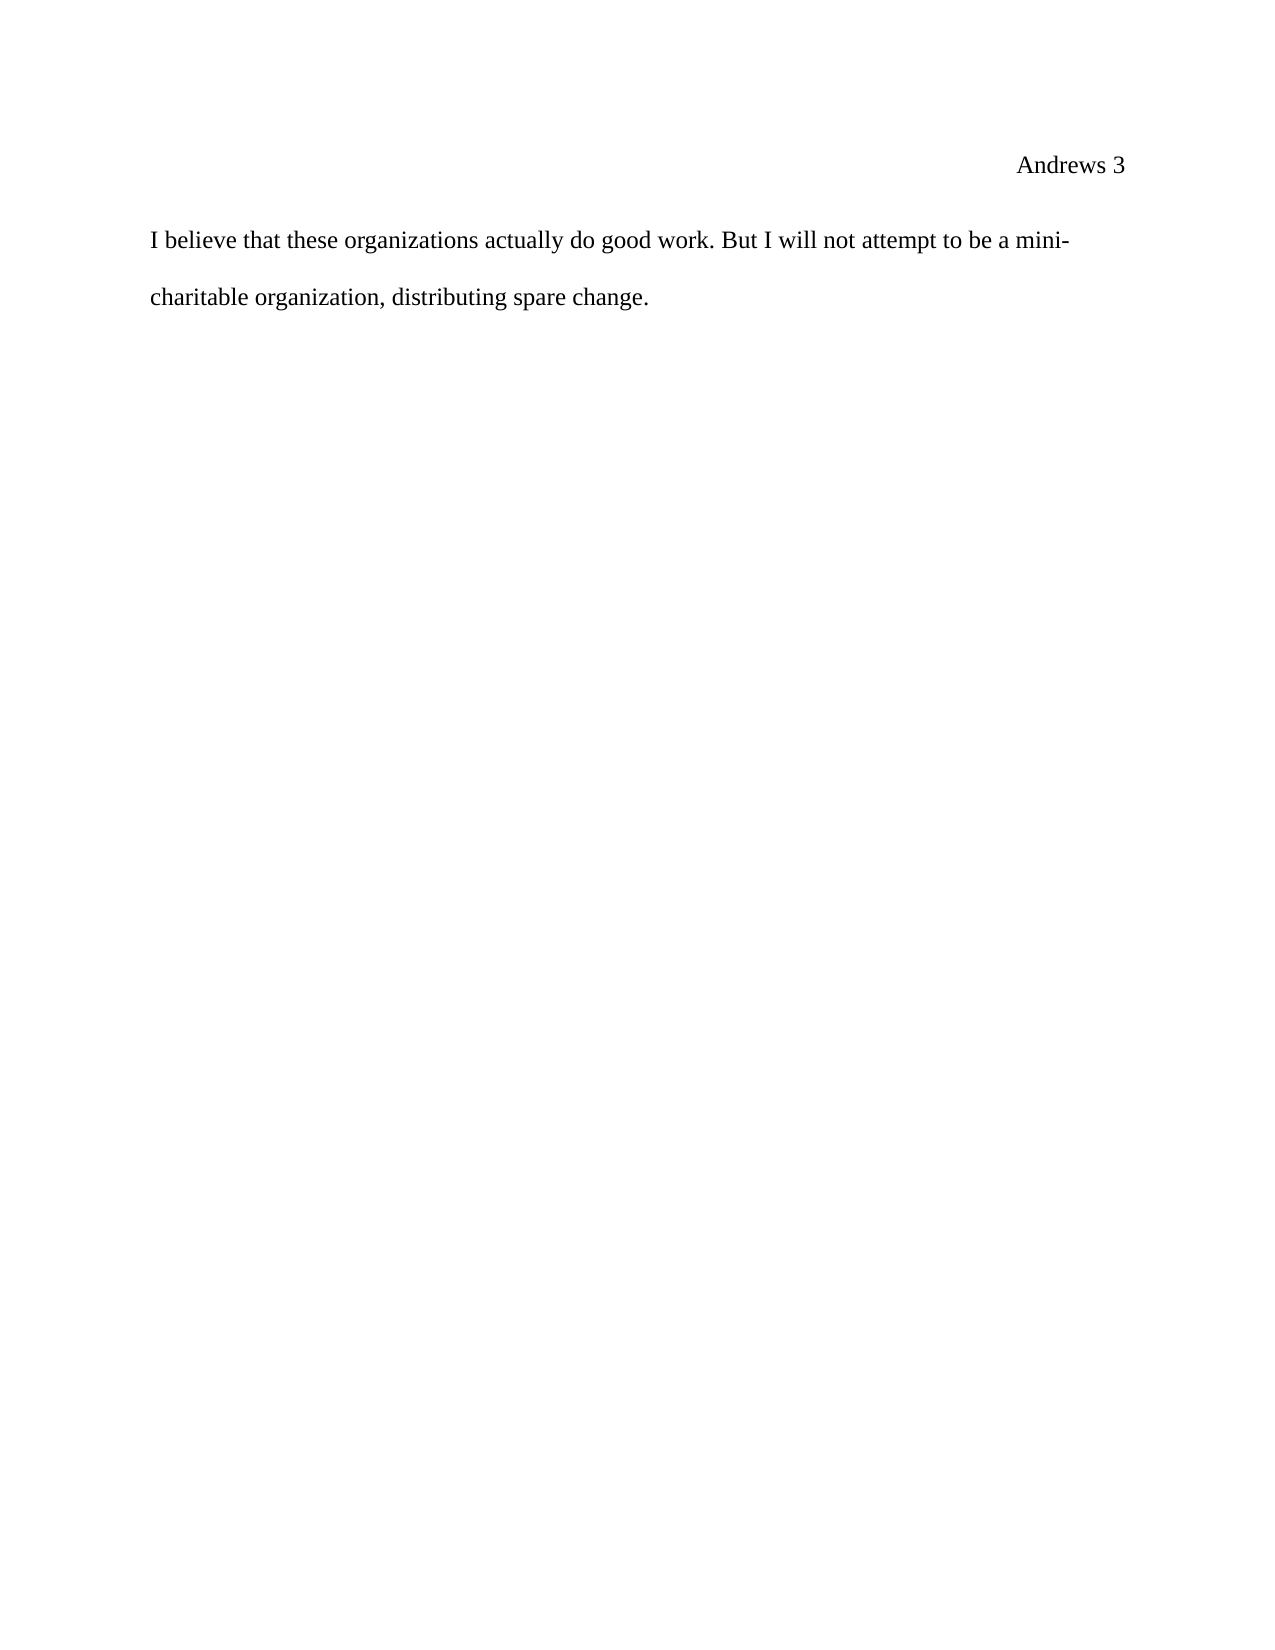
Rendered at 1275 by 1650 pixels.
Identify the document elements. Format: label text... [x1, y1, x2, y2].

text I believe that these organizations actually do good work. But I will not attempt to be a mini-charitable organization, distributing spare change. [150, 225, 1125, 311]
